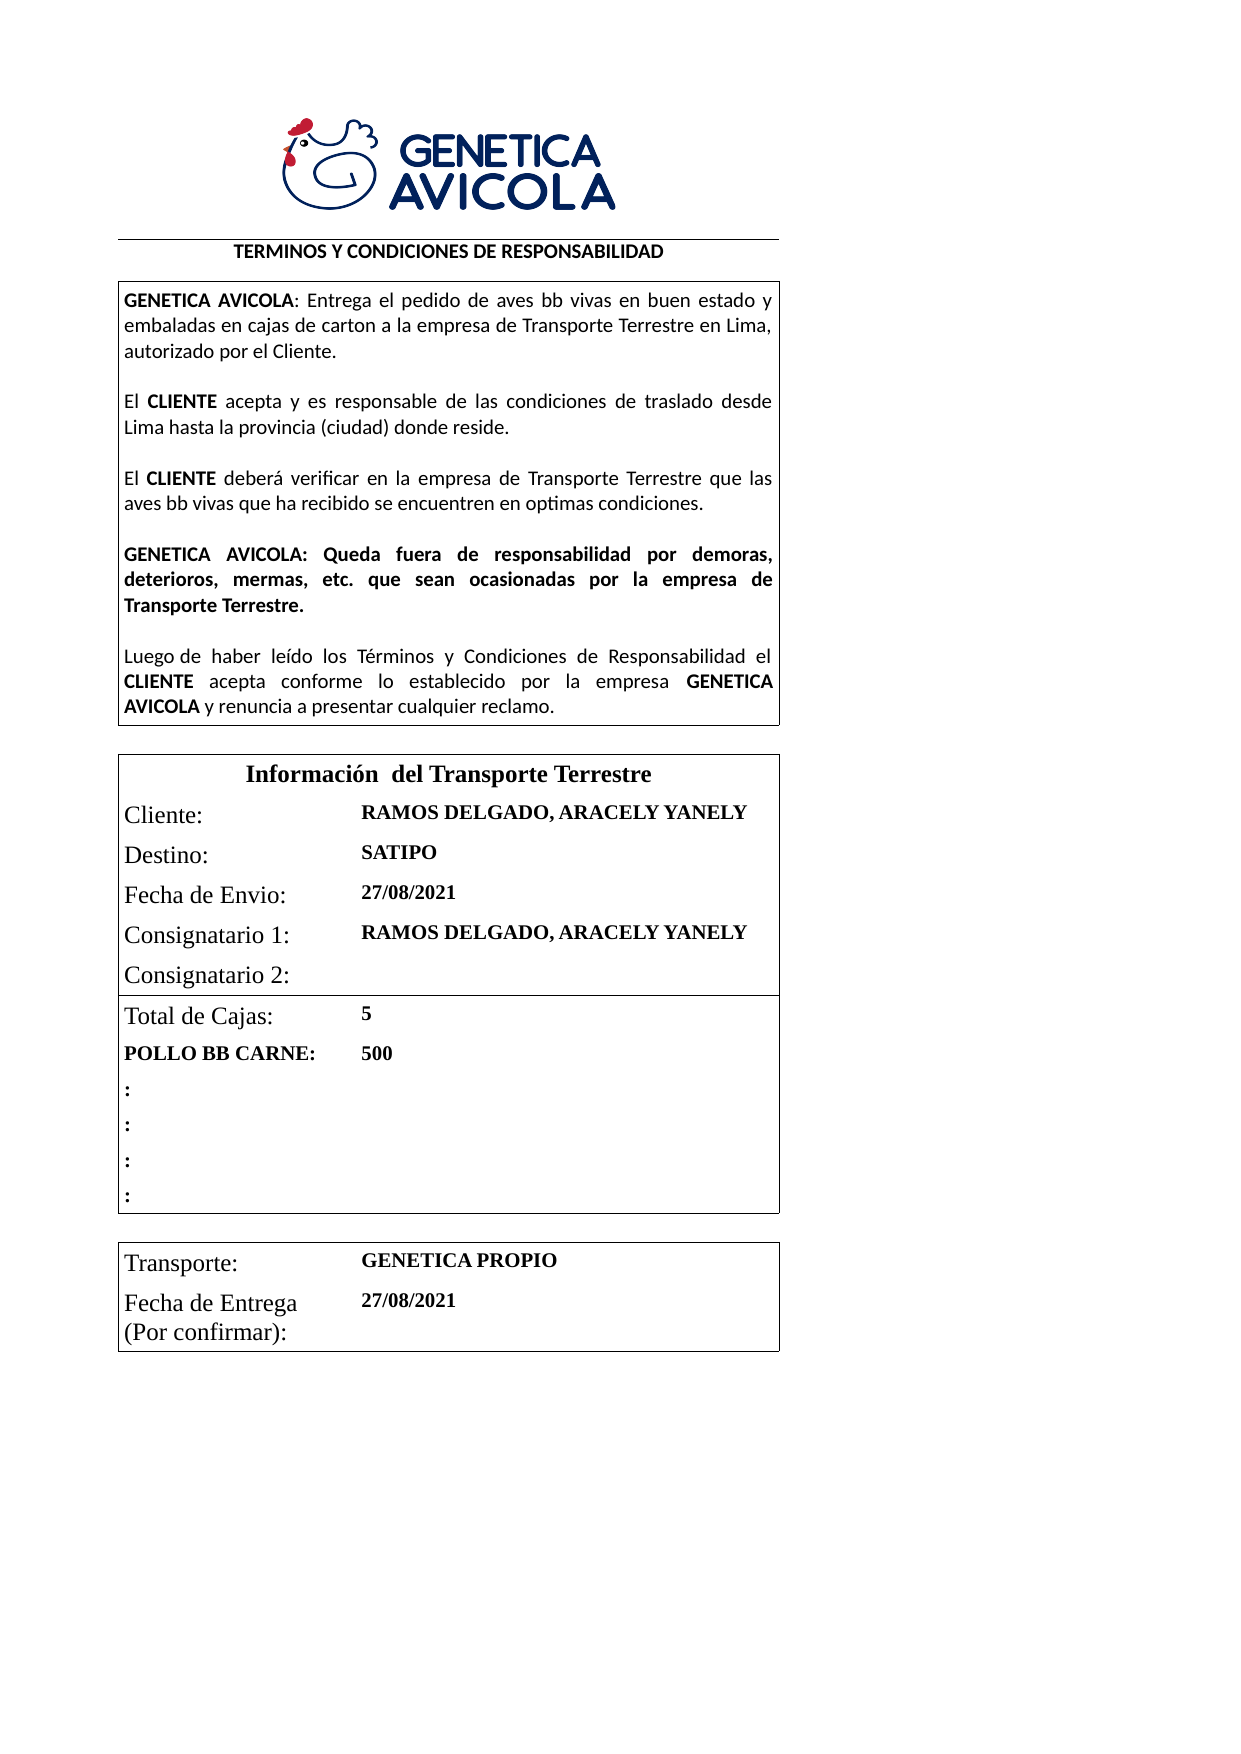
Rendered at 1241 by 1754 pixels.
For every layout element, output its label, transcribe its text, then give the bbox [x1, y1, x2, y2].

table_cell [118, 1214, 356, 1242]
table_header Información del Transporte Terrestre [119, 755, 779, 794]
table_cell [356, 1106, 779, 1142]
table_cell RAMOS DELGADO, ARACELY YANELY [356, 794, 779, 834]
table_cell : [119, 1142, 356, 1177]
table_cell : [119, 1071, 356, 1106]
table_cell Total de Cajas: [119, 996, 356, 1035]
table_cell [356, 955, 779, 995]
table_cell Fecha de Entrega (Por confirmar): [119, 1282, 356, 1351]
table_cell Consignatario 2: [119, 955, 356, 995]
table_cell [356, 1178, 779, 1213]
table_cell SATIPO [356, 834, 779, 874]
table_cell RAMOS DELGADO, ARACELY YANELY [356, 915, 779, 955]
table_cell Consignatario 1: [119, 915, 356, 955]
picture [282, 118, 616, 210]
table_cell 500 [356, 1035, 779, 1071]
table_cell : [119, 1178, 356, 1213]
table_cell Destino: [119, 834, 356, 874]
table_header TERMINOS Y CONDICIONES DE RESPONSABILIDAD [118, 240, 779, 281]
table_cell GENETICA AVICOLA: Entrega el pedido de aves bb vivas en buen estado y embaladas en cajas de carton a la empresa de Transporte Terrestre en Lima, autorizado por el Cliente. El CLIENTE acepta y es responsable de las condiciones de traslado desde Lima hasta la provincia (ciudad) donde reside. El CLIENTE deberá verificar en la empresa de Transporte Terrestre que las aves bb vivas que ha recibido se encuentren en optimas condiciones. GENETICA AVICOLA: Queda fuera de responsabilidad por demoras, deterioros, mermas, etc. que sean ocasionadas por la empresa de Transporte Terrestre. Luego de haber leído los Términos y Condiciones de Responsabilidad el CLIENTE acepta conforme lo establecido por la empresa GENETICA AVICOLA y renuncia a presentar cualquier reclamo. [119, 282, 779, 725]
table_cell Transporte: [119, 1243, 356, 1282]
table_cell : [119, 1106, 356, 1142]
table_cell [356, 1214, 779, 1242]
table_cell Fecha de Envio: [119, 874, 356, 914]
table_cell [356, 1071, 779, 1106]
table_cell 27/08/2021 [356, 874, 779, 914]
table_cell [356, 1142, 779, 1177]
table_cell 27/08/2021 [356, 1282, 779, 1351]
table_cell 5 [356, 996, 779, 1035]
table_cell GENETICA PROPIO [356, 1243, 779, 1282]
table_cell POLLO BB CARNE: [119, 1035, 356, 1071]
table_cell Cliente: [119, 794, 356, 834]
